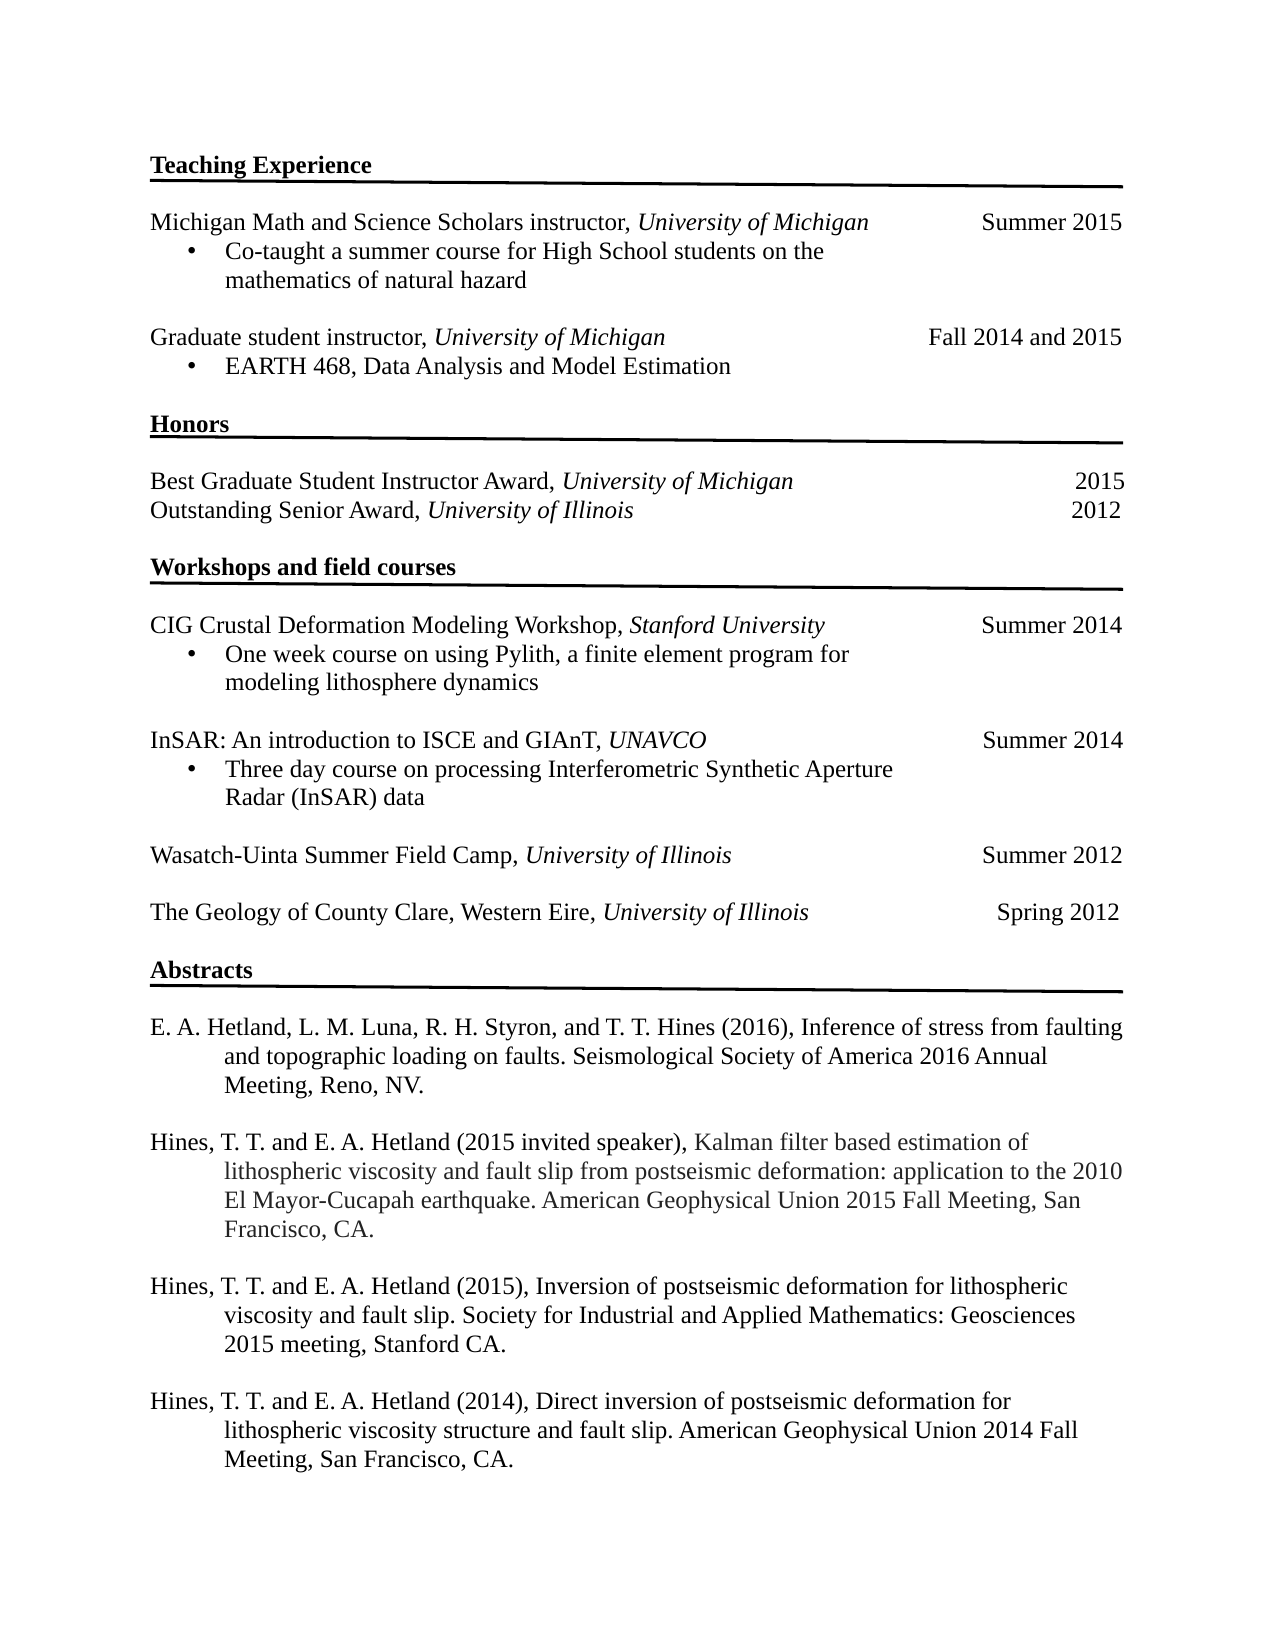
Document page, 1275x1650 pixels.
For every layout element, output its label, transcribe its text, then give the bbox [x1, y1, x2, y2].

list modeling lithosphere dynamics [187, 667, 1125, 696]
text Hines, T. T. and E. A. Hetland (2014), Direct inversion of postseismic deformation for lithospheric viscosity structure and fault slip. American Geophysical Union 2014 Fall Meeting, San Francisco, CA. [150, 1386, 1125, 1472]
text Workshops and field courses [150, 552, 1125, 581]
list mathematics of natural hazard [187, 265, 1125, 294]
list One week course on using Pylith, a finite element program for [187, 639, 1125, 667]
text Best Graduate Student Instructor Award, University of Michigan 2015 [150, 466, 1125, 495]
text Graduate student instructor, University of Michigan Fall 2014 and 2015 [150, 322, 1125, 351]
text InSAR: An introduction to ISCE and GIAnT, UNAVCO Summer 2014 [150, 725, 1125, 754]
text Outstanding Senior Award, University of Illinois 2012 [150, 495, 1125, 524]
text E. A. Hetland, L. M. Luna, R. H. Styron, and T. T. Hines (2016), Inference of stress from faulting and topographic loading on faults. Seismological Society of America 2016 Annual Meeting, Reno, NV. [150, 1012, 1125, 1099]
text Honors [150, 409, 1125, 437]
text CIG Crustal Deformation Modeling Workshop, Stanford University Summer 2014 [150, 610, 1125, 639]
text Michigan Math and Science Scholars instructor, University of Michigan Summer 2015 [150, 207, 1125, 236]
text Abstracts [150, 955, 1125, 984]
list Co-taught a summer course for High School students on the [187, 236, 1125, 265]
text Teaching Experience [150, 150, 1125, 179]
text The Geology of County Clare, Western Eire, University of Illinois Spring 2012 [150, 897, 1125, 926]
list EARTH 468, Data Analysis and Model Estimation [187, 351, 1125, 380]
text Wasatch-Uinta Summer Field Camp, University of Illinois Summer 2012 [150, 840, 1125, 869]
list Radar (InSAR) data [187, 782, 1125, 811]
text Hines, T. T. and E. A. Hetland (2015), Inversion of postseismic deformation for lithospheric viscosity and fault slip. Society for Industrial and Applied Mathematics: Geosciences 2015 meeting, Stanford CA. [150, 1271, 1125, 1357]
list Three day course on processing Interferometric Synthetic Aperture [187, 754, 1125, 782]
text Hines, T. T. and E. A. Hetland (2015 invited speaker), Kalman filter based estimation of lithospheric viscosity and fault slip from postseismic deformation: application to the 2010 El Mayor-Cucapah earthquake. American Geophysical Union 2015 Fall Meeting, San Francisco, CA. [150, 1127, 1125, 1242]
